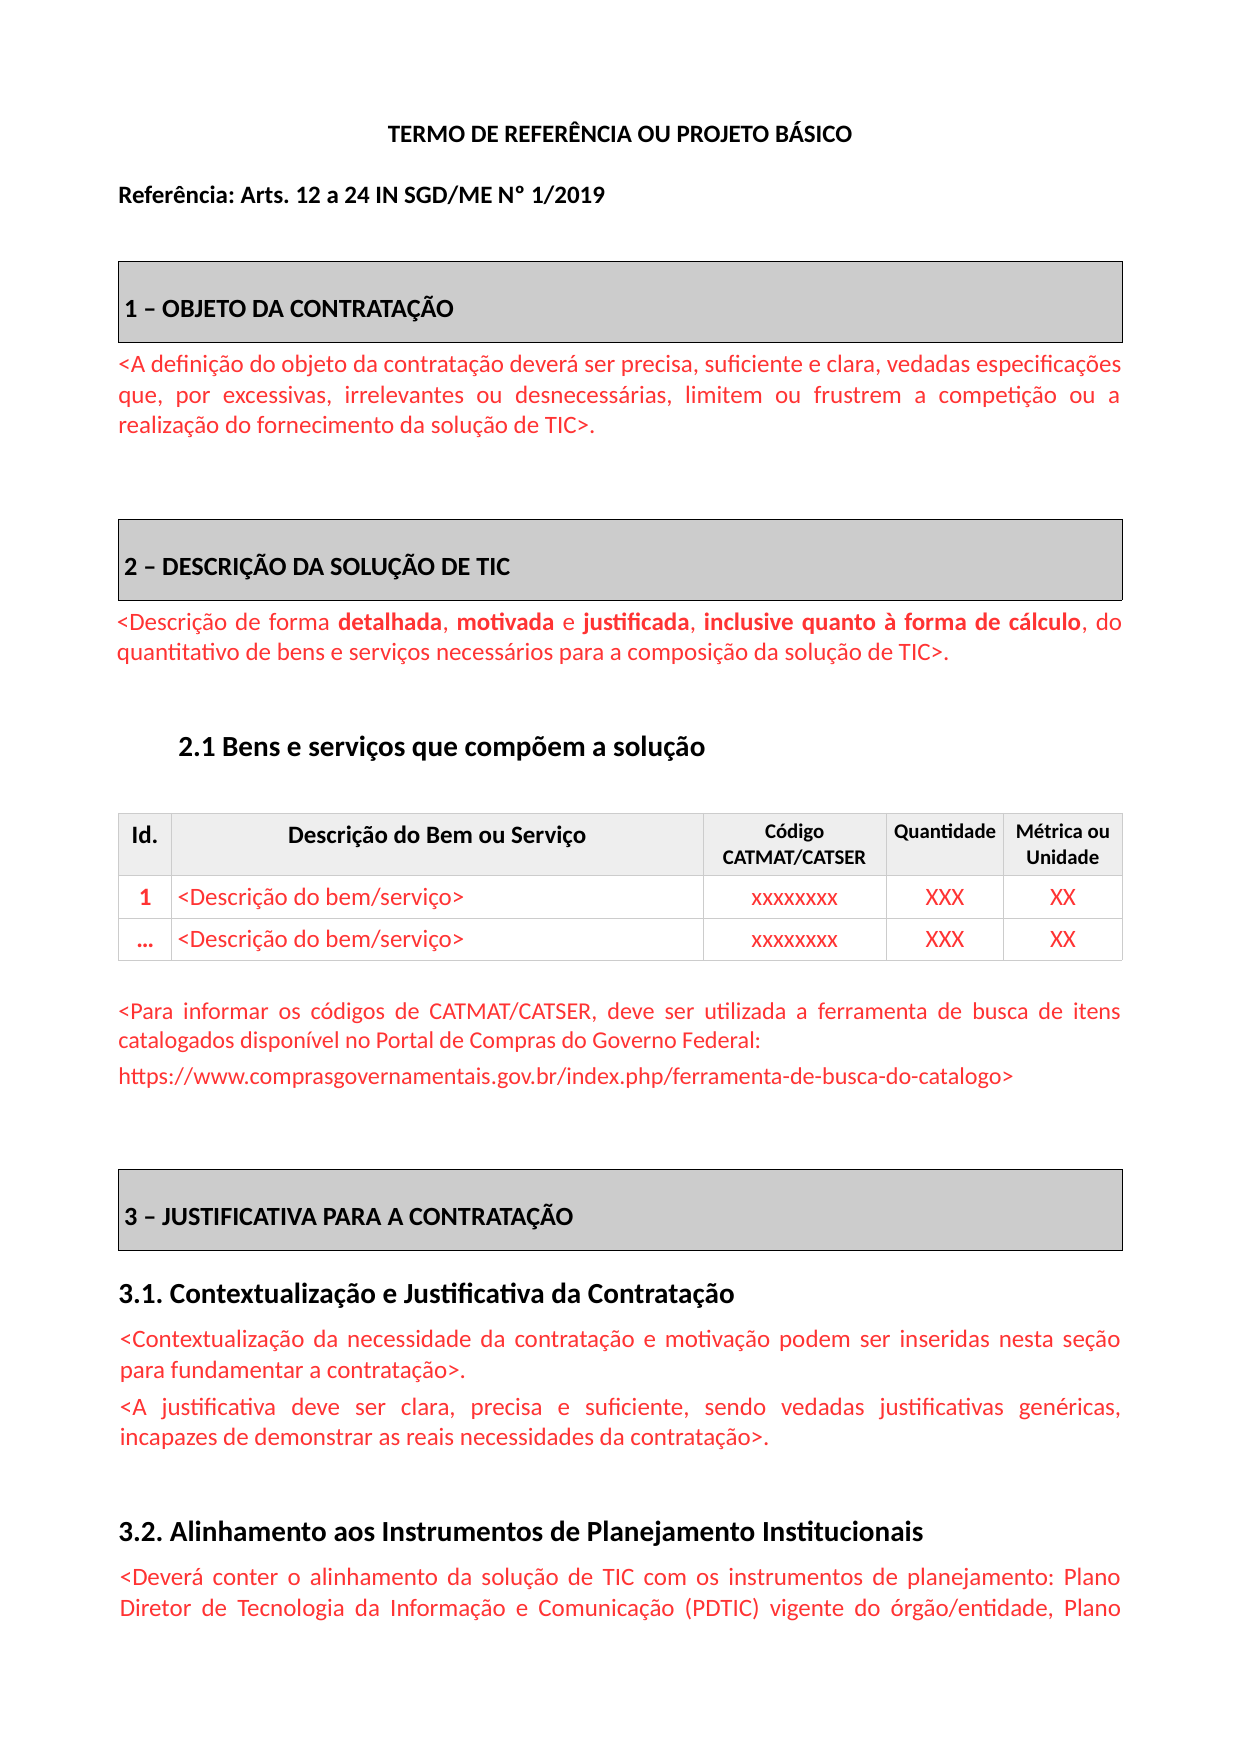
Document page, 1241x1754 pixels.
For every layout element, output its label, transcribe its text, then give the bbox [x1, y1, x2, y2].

table_header 2 – DESCRIÇÃO DA SOLUÇÃO DE TIC [119, 520, 1122, 600]
text <Descrição de forma detalhada, motivada e justificada, inclusive quanto à forma de cálculo, do quantitativo de bens e serviços necessários para a composição da solução de TIC>. [117, 606, 1122, 667]
table_cell <Descrição do bem/serviço> [172, 876, 703, 917]
table_cell 1 [119, 876, 171, 917]
table_header 1 – OBJETO DA CONTRATAÇÃO [119, 262, 1122, 342]
text <A justificativa deve ser clara, precisa e suficiente, sendo vedadas justificativas genéricas, incapazes de demonstrar as reais necessidades da contratação>. [119, 1391, 1122, 1452]
text Referência: Arts. 12 a 24 IN SGD/ME Nº 1/2019 [118, 179, 1122, 210]
table_cell <Descrição do bem/serviço> [172, 919, 703, 959]
table_header Quantidade [887, 814, 1003, 875]
text TERMO DE REFERÊNCIA OU PROJETO BÁSICO [118, 118, 1122, 149]
text <Deverá conter o alinhamento da solução de TIC com os instrumentos de planejamento: Plano Diretor de Tecnologia da Informação e Comunicação (PDTIC) vigente do órgão/entidade, Plano [119, 1561, 1122, 1622]
subtitle 3.2. Alinhamento aos Instrumentos de Planejamento Institucionais [118, 1513, 1122, 1549]
table_header Descrição do Bem ou Serviço [172, 814, 703, 875]
table_cell xxxxxxxx [704, 919, 886, 959]
table_cell xxxxxxxx [704, 876, 886, 917]
text <A definição do objeto da contratação deverá ser precisa, suficiente e clara, vedadas especificações que, por excessivas, irrelevantes ou desnecessárias, limitem ou frustrem a competição ou a realização do fornecimento da solução de TIC>. [118, 348, 1122, 440]
subtitle 3.1. Contextualização e Justificativa da Contratação [118, 1276, 1122, 1311]
table_cell … [119, 919, 171, 959]
table_header Métrica ou Unidade [1004, 814, 1122, 875]
subtitle 2.1 Bens e serviços que compõem a solução [118, 728, 1122, 764]
table_cell XXX [887, 876, 1003, 917]
text <Contextualização da necessidade da contratação e motivação podem ser inseridas nesta seção para fundamentar a contratação>. [119, 1324, 1122, 1385]
table_cell XX [1004, 876, 1122, 917]
table_cell XXX [887, 919, 1003, 959]
text https://www.comprasgovernamentais.gov.br/index.php/ferramenta-de-busca-do-catalogo> [118, 1061, 1122, 1090]
table_cell XX [1004, 919, 1122, 959]
table_header 3 – JUSTIFICATIVA PARA A CONTRATAÇÃO [119, 1170, 1122, 1250]
text <Para informar os códigos de CATMAT/CATSER, deve ser utilizada a ferramenta de busca de itens catalogados disponível no Portal de Compras do Governo Federal: [118, 996, 1122, 1055]
table_header Código CATMAT/CATSER [704, 814, 886, 875]
table_header Id. [119, 814, 171, 875]
